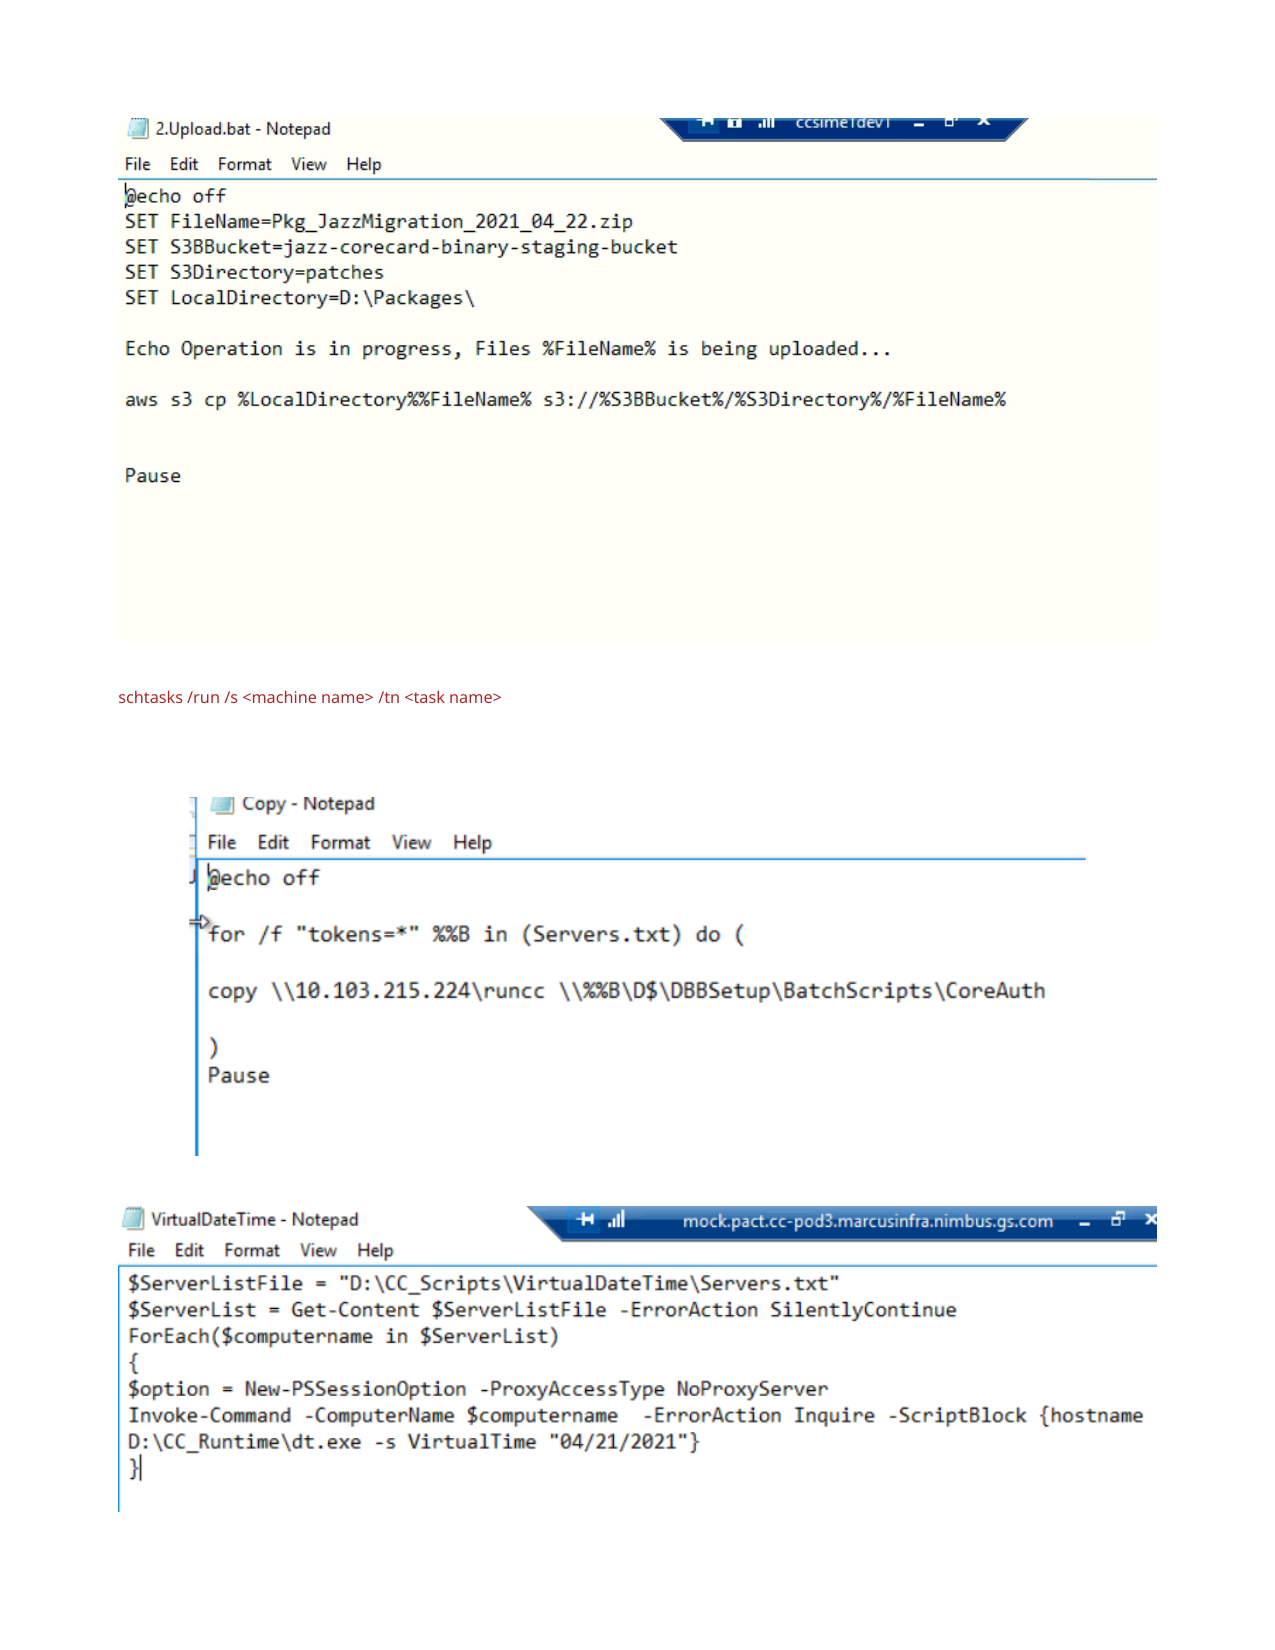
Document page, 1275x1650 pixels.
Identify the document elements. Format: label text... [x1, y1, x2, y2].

picture [189, 797, 1086, 1156]
picture [118, 1206, 1157, 1512]
text schtasks /run /s <machine name> /tn <task name> [118, 686, 1157, 708]
picture [118, 118, 1157, 642]
